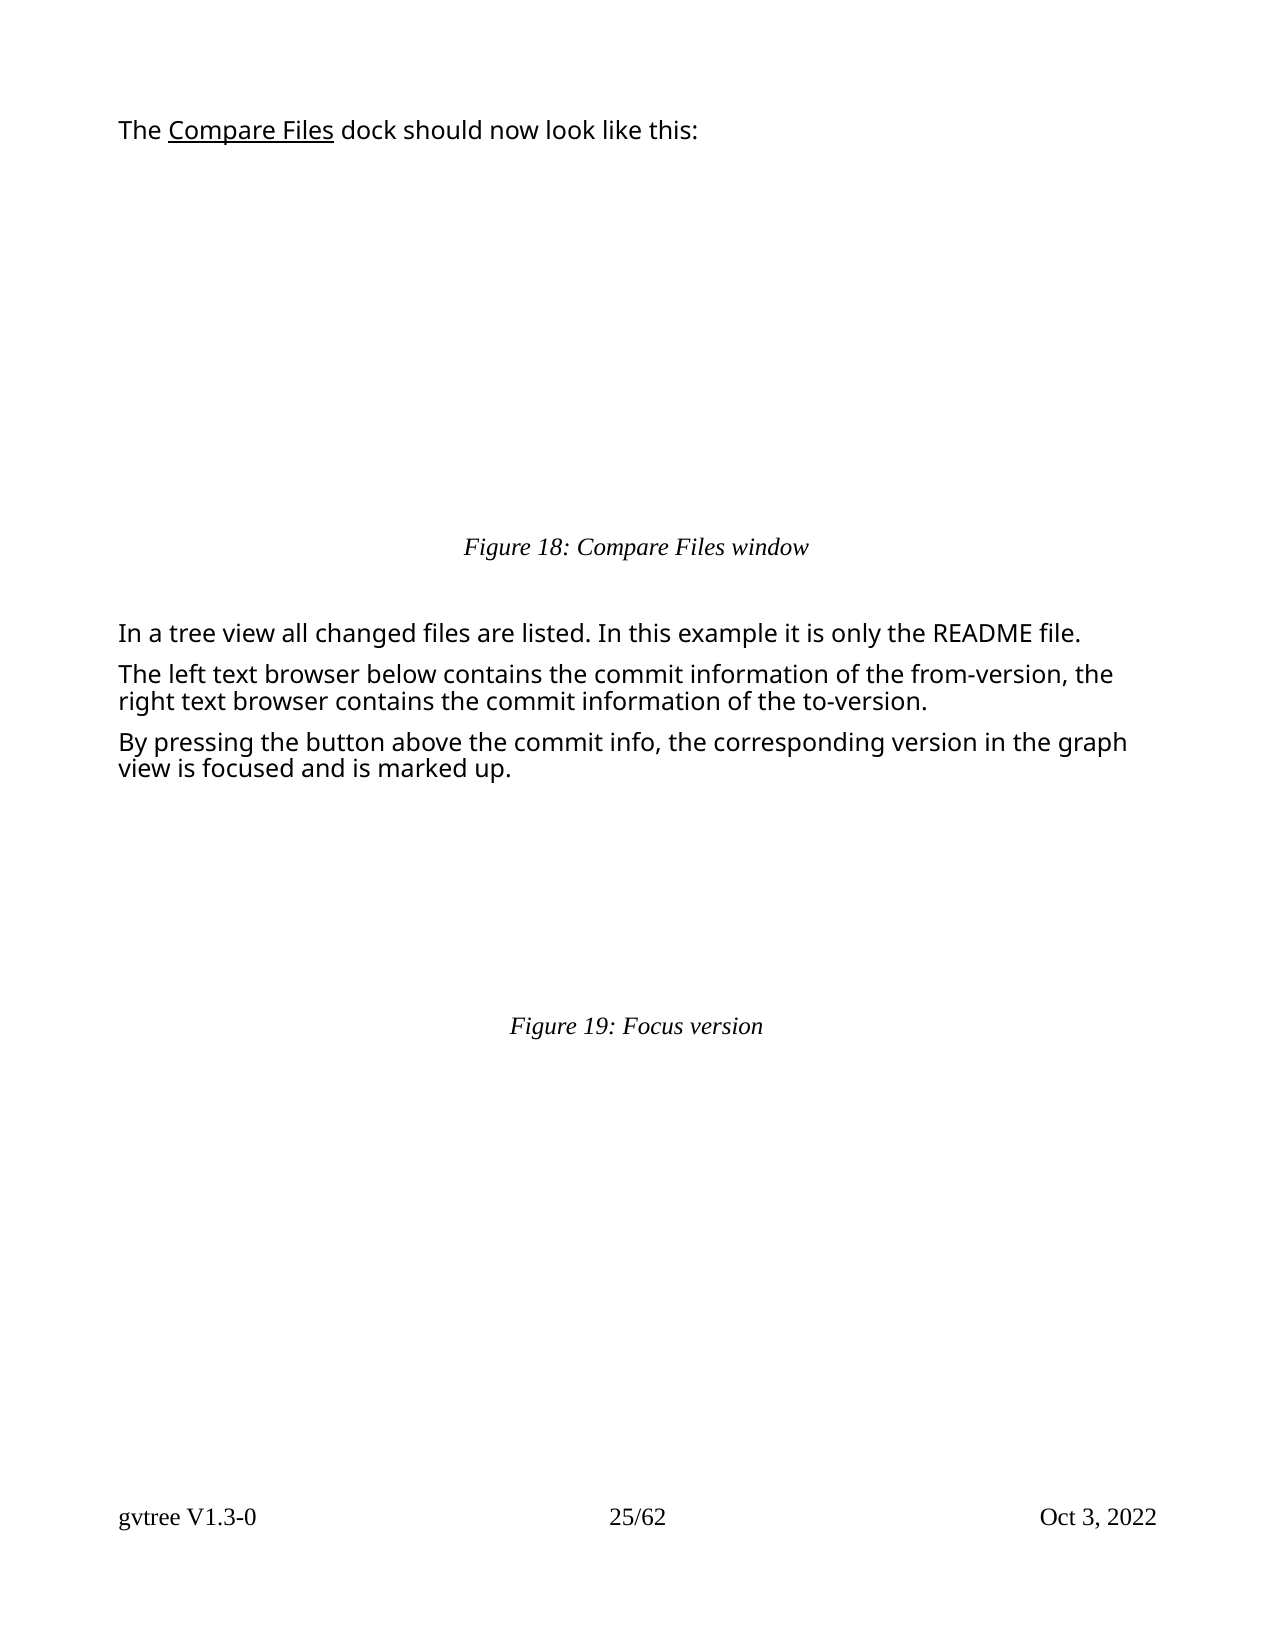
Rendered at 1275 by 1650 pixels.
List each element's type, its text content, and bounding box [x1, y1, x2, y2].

text Figure 19: Focus version [455, 810, 820, 1040]
text Figure 18: Compare Files window [195, 172, 1080, 561]
text In a tree view all changed files are listed. In this example it is only the README file. [118, 622, 1157, 648]
text By pressing the button above the commit info, the corresponding version in the graph view is focused and is marked up. [118, 730, 1157, 783]
text The left text browser below contains the commit information of the from-version, the right text browser contains the commit information of the to-version. [118, 663, 1157, 716]
text The Compare Files dock should now look like this: [118, 118, 1157, 144]
